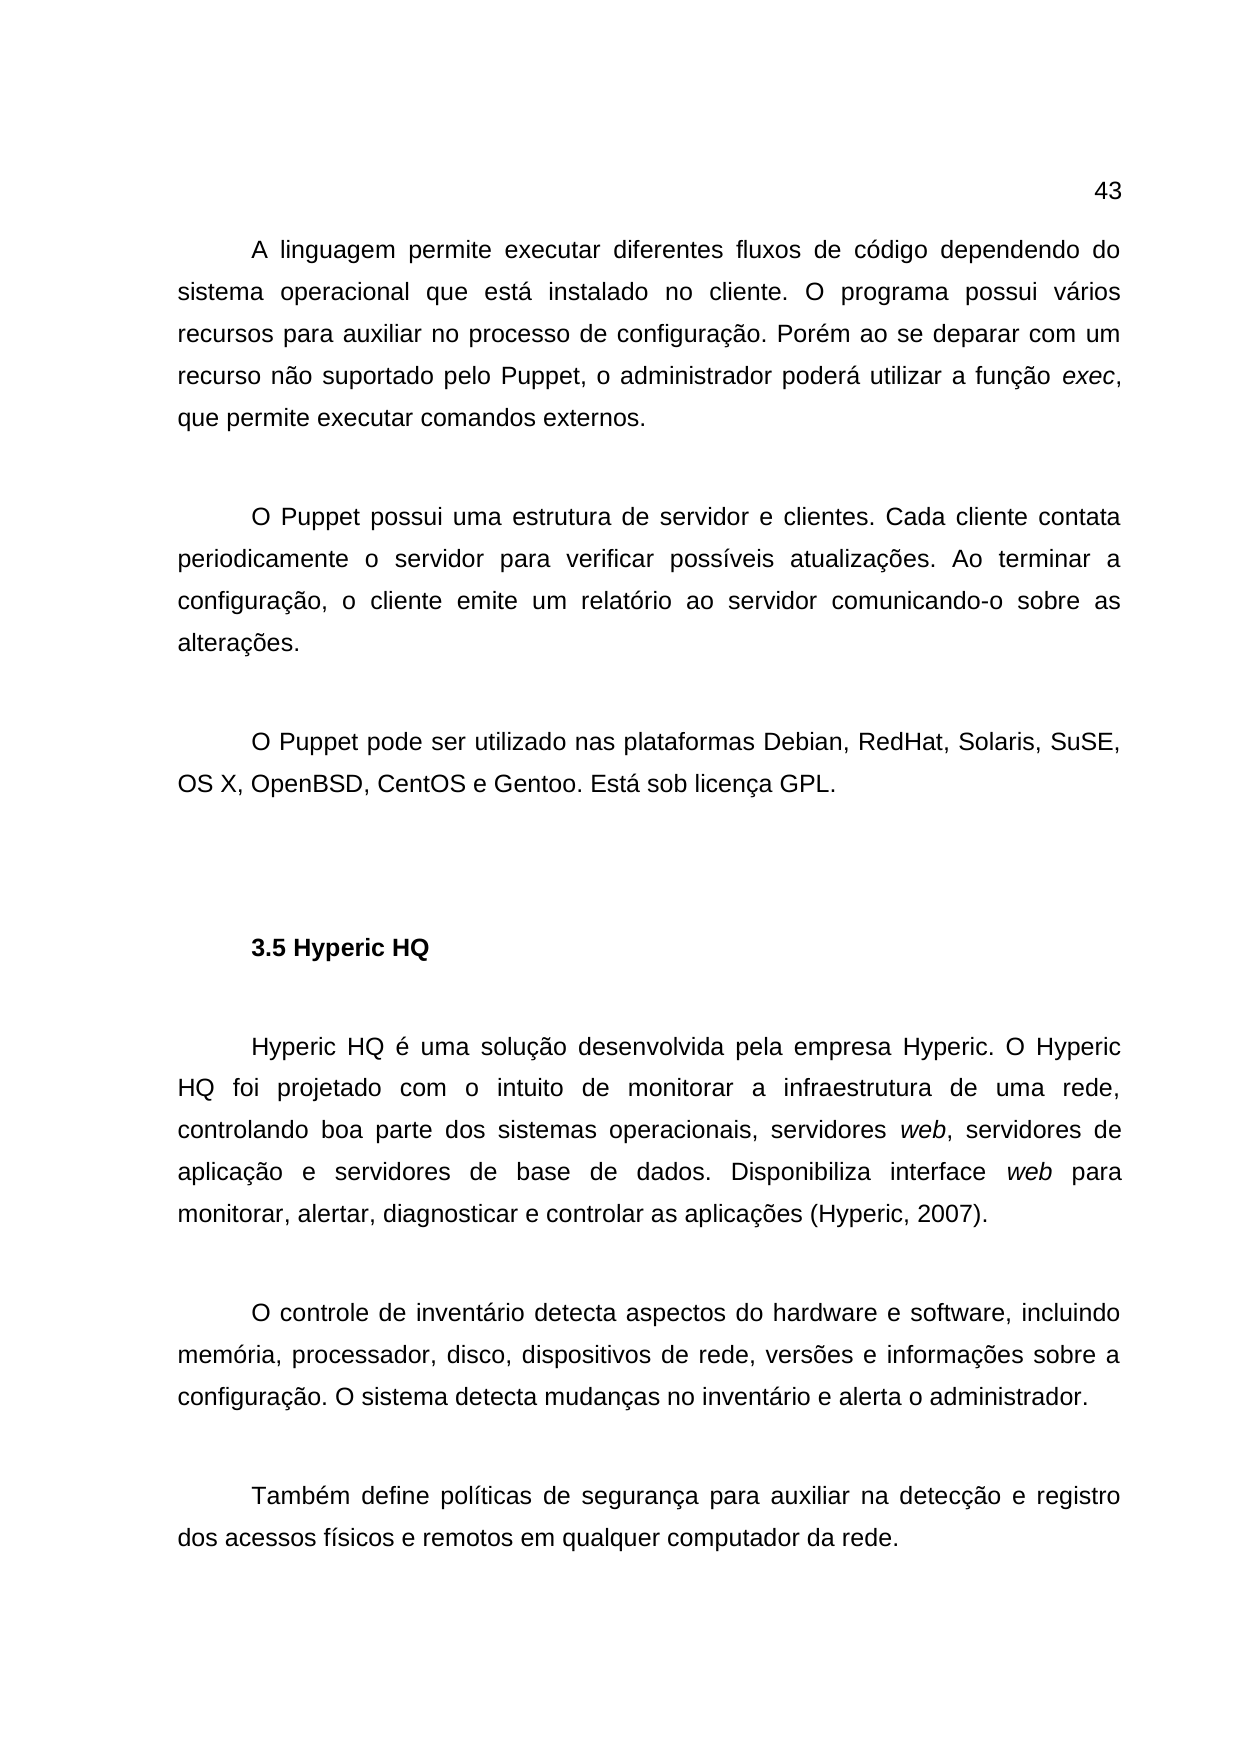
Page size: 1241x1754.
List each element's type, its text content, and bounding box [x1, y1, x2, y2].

text O Puppet possui uma estrutura de servidor e clientes. Cada cliente contata periodicamente o servidor para verificar possíveis atualizações. Ao terminar a configuração, o cliente emite um relatório ao servidor comunicando-o sobre as alterações. [177, 503, 1122, 657]
text A linguagem permite executar diferentes fluxos de código dependendo do sistema operacional que está instalado no cliente. O programa possui vários recursos para auxiliar no processo de configuração. Porém ao se deparar com um recurso não suportado pelo Puppet, o administrador poderá utilizar a função exec, que permite executar comandos externos. [177, 236, 1122, 432]
text Hyperic HQ é uma solução desenvolvida pela empresa Hyperic. O Hyperic HQ foi projetado com o intuito de monitorar a infraestrutura de uma rede, controlando boa parte dos sistemas operacionais, servidores web, servidores de aplicação e servidores de base de dados. Disponibiliza interface web para monitorar, alertar, diagnosticar e controlar as aplicações (Hyperic, 2007). [177, 1032, 1122, 1228]
text O Puppet pode ser utilizado nas plataformas Debian, RedHat, Solaris, SuSE, OS X, OpenBSD, CentOS e Gentoo. Está sob licença GPL. [177, 728, 1122, 798]
subtitle Hyperic HQ [251, 933, 1122, 962]
text Também define políticas de segurança para auxiliar na detecção e registro dos acessos físicos e remotos em qualquer computador da rede. [177, 1482, 1122, 1552]
text O controle de inventário detecta aspectos do hardware e software, incluindo memória, processador, disco, dispositivos de rede, versões e informações sobre a configuração. O sistema detecta mudanças no inventário e alerta o administrador. [177, 1299, 1122, 1411]
